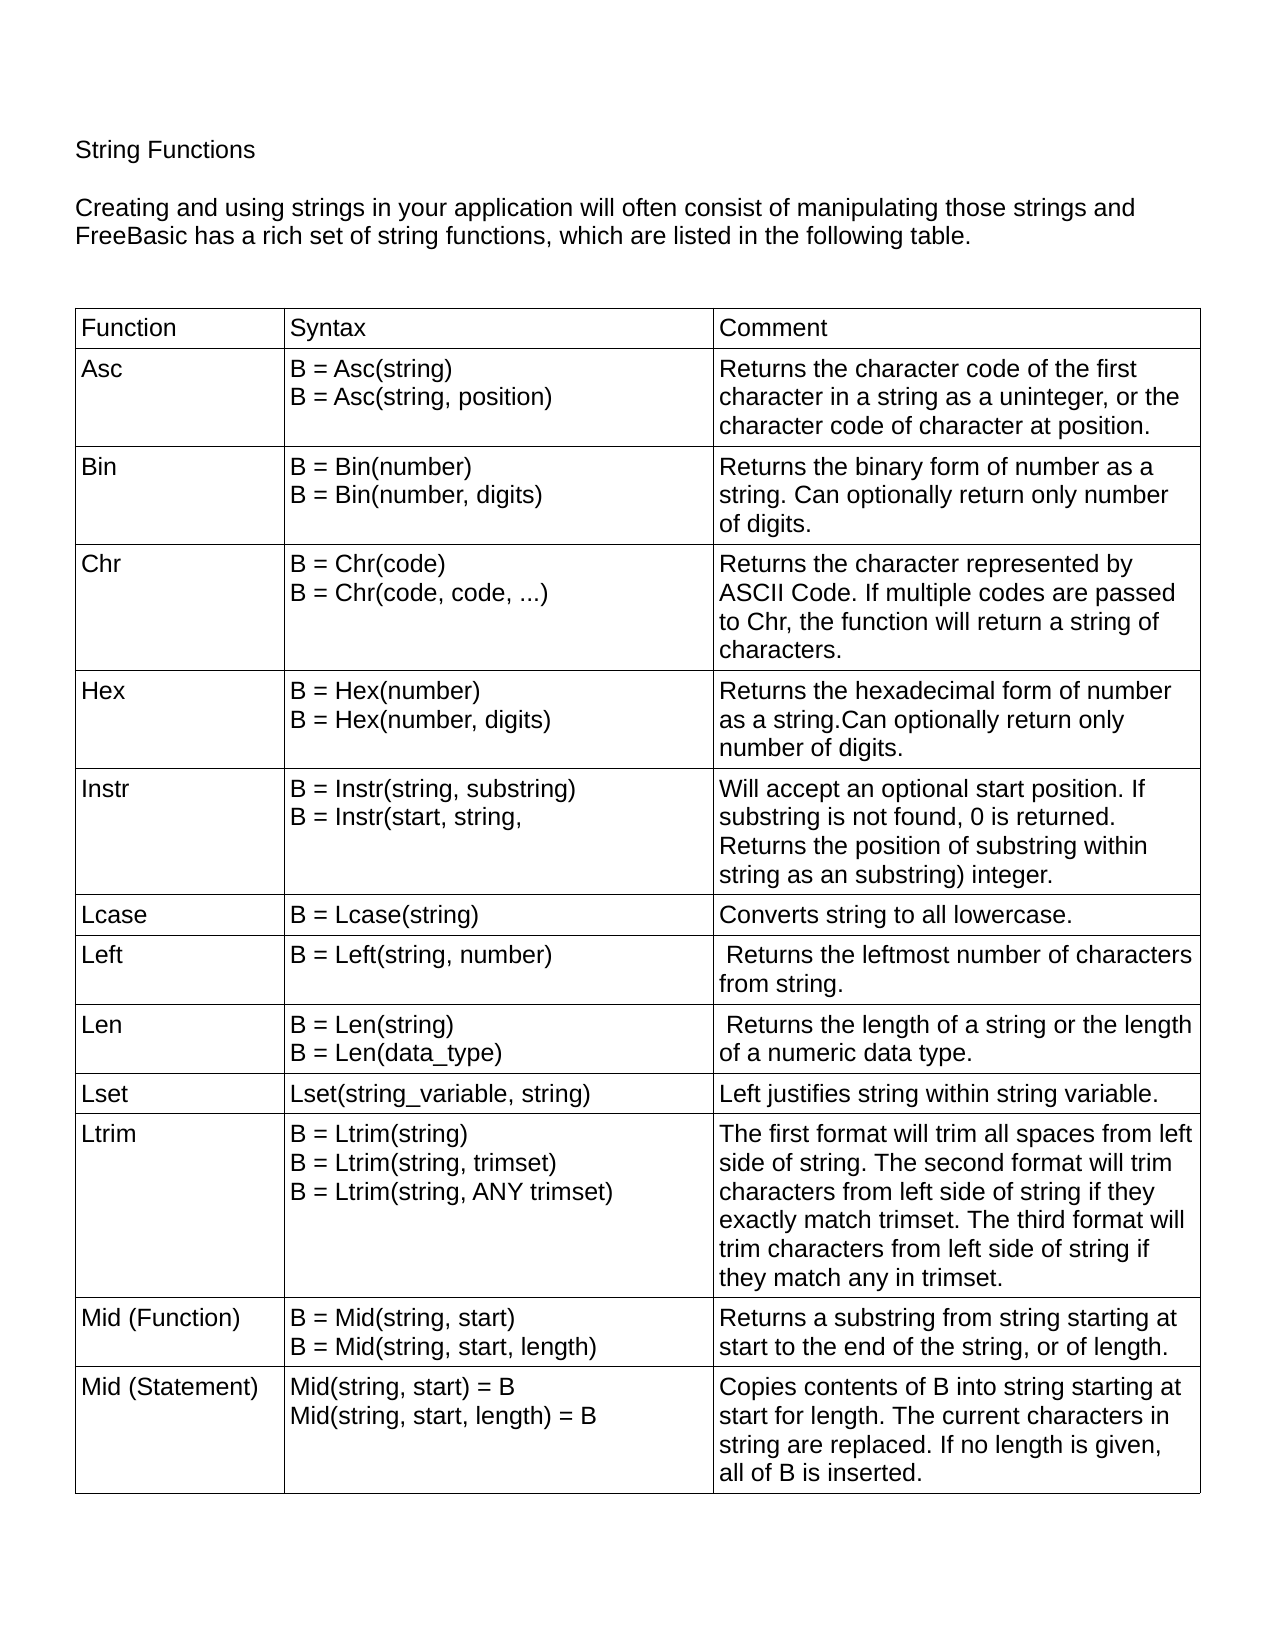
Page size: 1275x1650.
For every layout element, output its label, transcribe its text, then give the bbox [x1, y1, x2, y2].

text String Functions [75, 135, 1200, 164]
table_cell Returns the character represented by ASCII Code. If multiple codes are passed to Chr, the function will return a string of characters. [714, 545, 1200, 670]
table_cell B = Hex(number) B = Hex(number, digits) [285, 671, 713, 768]
table_cell Returns the length of a string or the length of a numeric data type. [714, 1005, 1200, 1073]
table_cell Mid (Statement) [76, 1367, 284, 1493]
table_cell Left justifies string within string variable. [714, 1074, 1200, 1113]
table_cell B = Bin(number) B = Bin(number, digits) [285, 447, 713, 543]
table_cell The first format will trim all spaces from left side of string. The second format will trim characters from left side of string if they exactly match trimset. The third format will trim characters from left side of string if they match any in trimset. [714, 1114, 1200, 1297]
table_cell Lset [76, 1074, 284, 1113]
table_cell Returns a substring from string starting at start to the end of the string, or of length. [714, 1298, 1200, 1366]
table_cell Converts string to all lowercase. [714, 895, 1200, 935]
table_cell Hex [76, 671, 284, 768]
table_cell Returns the leftmost number of characters from string. [714, 936, 1200, 1004]
table_cell Asc [76, 349, 284, 446]
table_cell B = Mid(string, start) B = Mid(string, start, length) [285, 1298, 713, 1366]
table_cell Copies contents of B into string starting at start for length. The current characters in string are replaced. If no length is given, all of B is inserted. [714, 1367, 1200, 1493]
table_cell Lcase [76, 895, 284, 935]
table_cell B = Left(string, number) [285, 936, 713, 1004]
table_cell Mid (Function) [76, 1298, 284, 1366]
table_cell Left [76, 936, 284, 1004]
table_cell Returns the binary form of number as a string. Can optionally return only number of digits. [714, 447, 1200, 543]
table_cell Will accept an optional start position. If substring is not found, 0 is returned. Returns the position of substring within string as an substring) integer. [714, 769, 1200, 894]
table_cell Mid(string, start) = B Mid(string, start, length) = B [285, 1367, 713, 1493]
table_header Function [76, 309, 284, 348]
table_cell Instr [76, 769, 284, 894]
table_cell Returns the character code of the first character in a string as a uninteger, or the character code of character at position. [714, 349, 1200, 446]
table_cell Chr [76, 545, 284, 670]
table_cell B = Lcase(string) [285, 895, 713, 935]
table_cell B = Len(string) B = Len(data_type) [285, 1005, 713, 1073]
table_cell B = Ltrim(string) B = Ltrim(string, trimset) B = Ltrim(string, ANY trimset) [285, 1114, 713, 1297]
table_header Syntax [285, 309, 713, 348]
table_header Comment [714, 309, 1200, 348]
table_cell Returns the hexadecimal form of number as a string.Can optionally return only number of digits. [714, 671, 1200, 768]
table_cell Lset(string_variable, string) [285, 1074, 713, 1113]
table_cell Bin [76, 447, 284, 543]
text Creating and using strings in your application will often consist of manipulating those strings and FreeBasic has a rich set of string functions, which are listed in the following table. [75, 192, 1200, 250]
table_cell Ltrim [76, 1114, 284, 1297]
table_cell B = Asc(string) B = Asc(string, position) [285, 349, 713, 446]
table_cell B = Chr(code) B = Chr(code, code, ...) [285, 545, 713, 670]
table_cell Len [76, 1005, 284, 1073]
table_cell B = Instr(string, substring) B = Instr(start, string, [285, 769, 713, 894]
